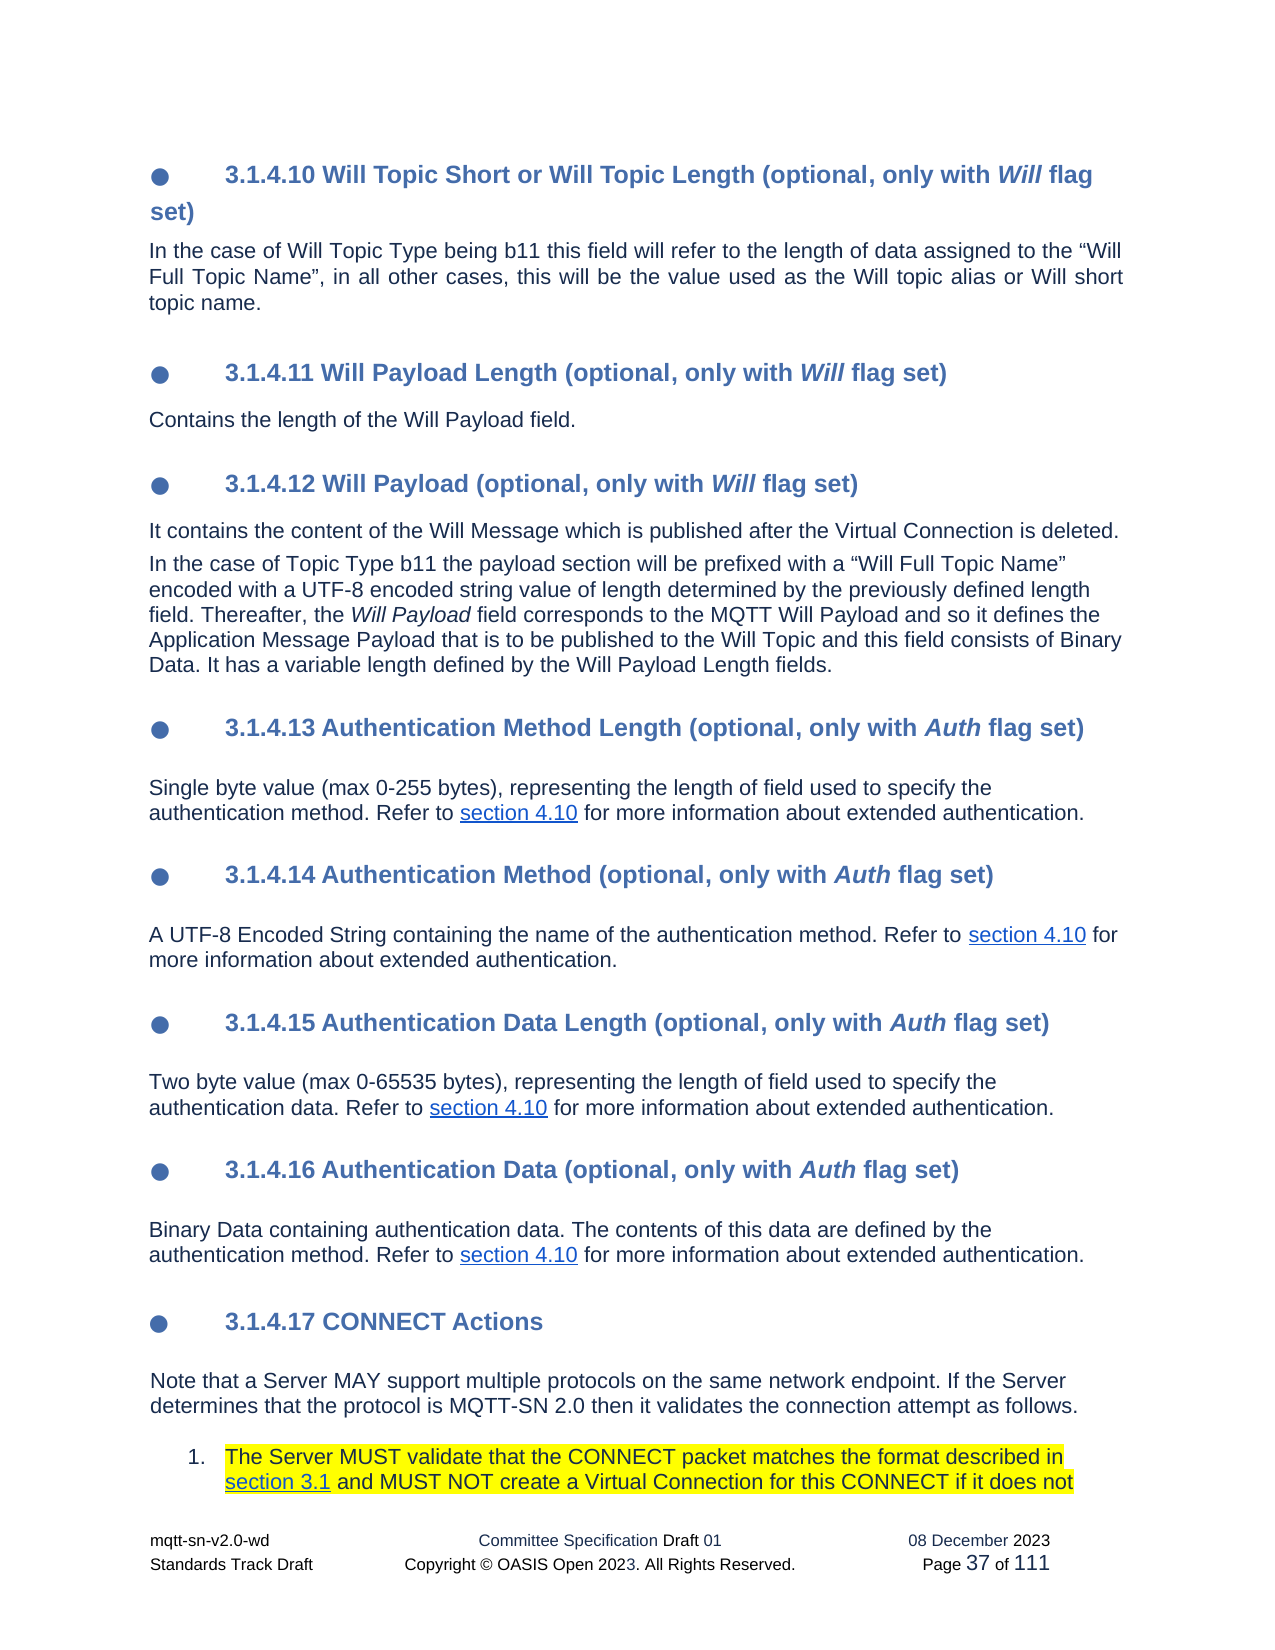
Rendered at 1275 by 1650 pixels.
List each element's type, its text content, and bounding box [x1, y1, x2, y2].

text It contains the content of the Will Message which is published after the Virtual Connection is deleted. [148, 518, 1124, 543]
text Note that a Server MAY support multiple protocols on the same network endpoint. If the Server determines that the protocol is MQTT-SN 2.0 then it validates the connection attempt as follows. [150, 1368, 1125, 1418]
text Single byte value (max 0-255 bytes), representing the length of field used to specify the authentication method. Refer to section 4.10 for more information about extended authentication. [148, 774, 1124, 825]
text A UTF-8 Encoded String containing the name of the authentication method. Refer to section 4.10 for more information about extended authentication. [148, 922, 1124, 972]
subtitle 3.1.4.15 Authentication Data Length (optional, only with Auth flag set) [150, 997, 1124, 1044]
text In the case of Topic Type b11 the payload section will be prefixed with a “Will Full Topic Name” encoded with a UTF-8 encoded string value of length determined by the previously defined length field. Thereafter, the Will Payload field corresponds to the MQTT Will Payload and so it defines the Application Message Payload that is to be published to the Will Topic and this field consists of Binary Data. It has a variable length defined by the Will Payload Length fields. [148, 551, 1124, 677]
subtitle 3.1.4.12 Will Payload (optional, only with Will flag set) [150, 458, 1124, 505]
subtitle 3.1.4.14 Authentication Method (optional, only with Auth flag set) [150, 850, 1124, 897]
subtitle 3.1.4.13 Authentication Method Length (optional, only with Auth flag set) [150, 702, 1124, 749]
list The Server MUST validate that the CONNECT packet matches the format described in section 3.1 and MUST NOT create a Virtual Connection for this CONNECT if it does not match. [MQTT-3.1.4-1] The Server MAY send a CONNACK with a Reason Code of 0x80 or greater as described in section 4.13. [187, 1443, 1125, 1494]
text Two byte value (max 0-65535 bytes), representing the length of field used to specify the authentication data. Refer to section 4.10 for more information about extended authentication. [148, 1069, 1124, 1119]
subtitle 3.1.4.17 CONNECT Actions [148, 1296, 1124, 1343]
subtitle 3.1.4.10 Will Topic Short or Will Topic Length (optional, only with Will flag set) [150, 150, 1124, 226]
text In the case of Will Topic Type being b11 this field will refer to the length of data assigned to the “Will Full Topic Name”, in all other cases, this will be the value used as the Will topic alias or Will short topic name. [148, 238, 1124, 315]
subtitle 3.1.4.16 Authentication Data (optional, only with Auth flag set) [150, 1144, 1124, 1192]
text Binary Data containing authentication data. The contents of this data are defined by the authentication method. Refer to section 4.10 for more information about extended authentication. [148, 1217, 1124, 1267]
subtitle 3.1.4.11 Will Payload Length (optional, only with Will flag set) [150, 348, 1124, 395]
text Contains the length of the Will Payload field. [148, 407, 1124, 433]
